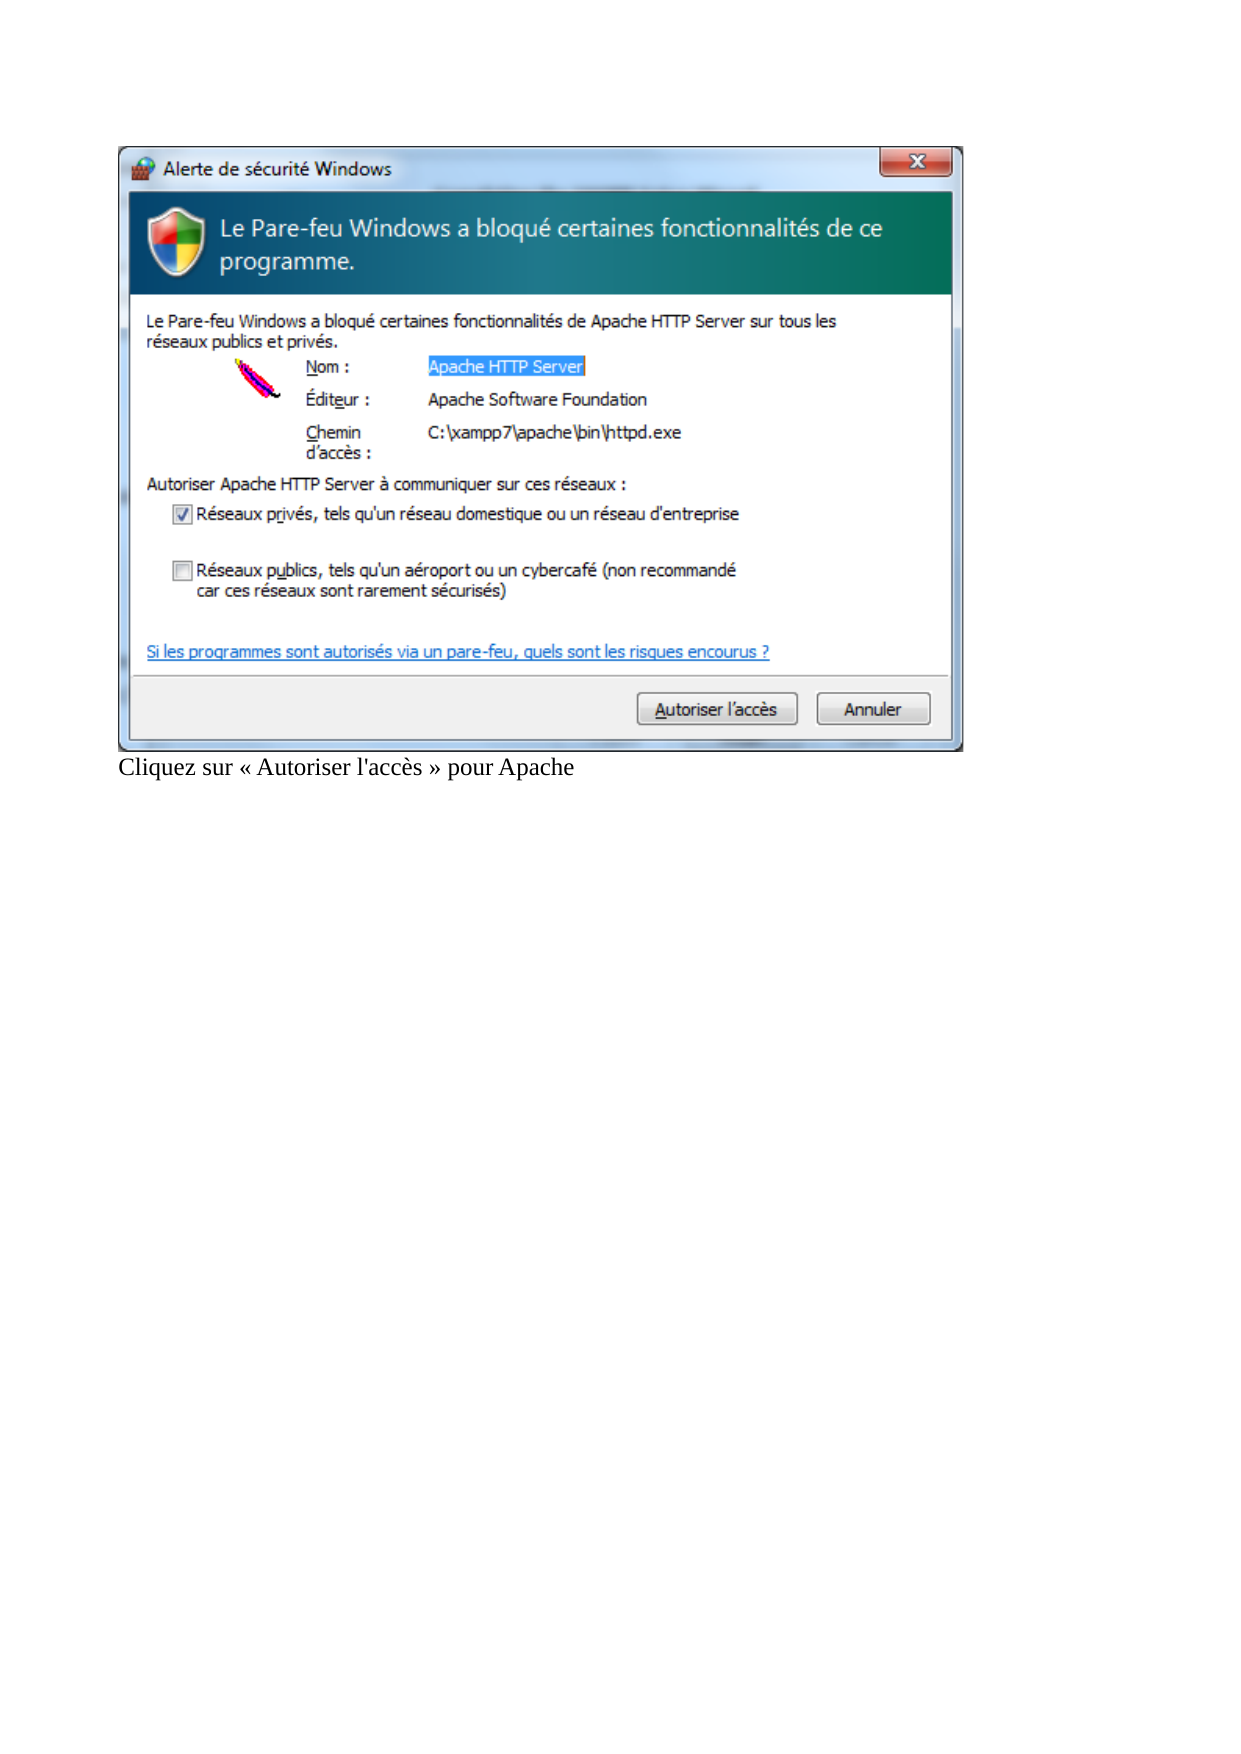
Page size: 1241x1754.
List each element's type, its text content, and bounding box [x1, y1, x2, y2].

text Cliquez sur « Autoriser l'accès » pour Apache [118, 752, 1122, 780]
picture [118, 146, 964, 752]
